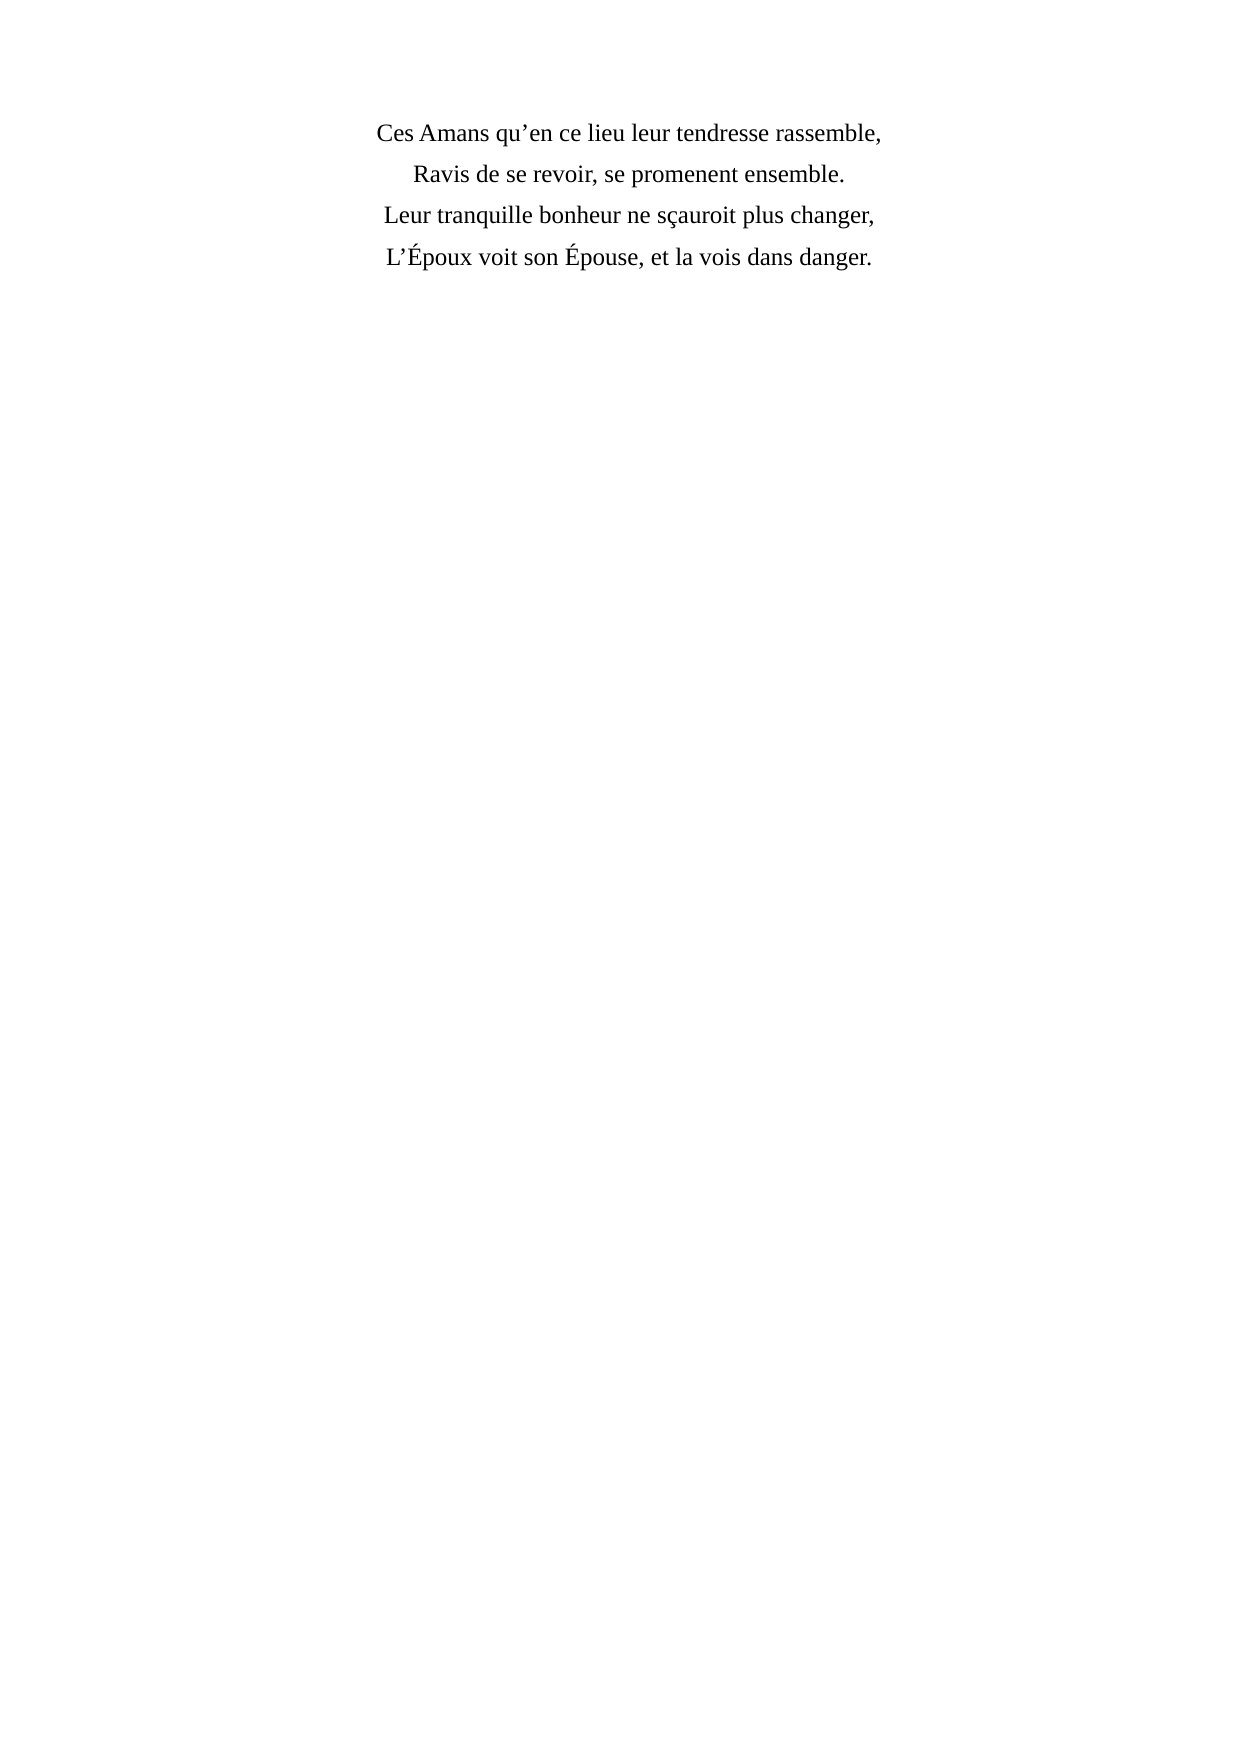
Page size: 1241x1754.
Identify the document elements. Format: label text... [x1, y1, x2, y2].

text Leur tranquille bonheur ne sçauroit plus changer, [118, 201, 1122, 229]
text Ces Amans qu’en ce lieu leur tendresse rassemble, [118, 118, 1122, 147]
text L’Époux voit son Épouse, et la vois dans danger. [118, 242, 1122, 271]
text Ravis de se revoir, se promenent ensemble. [118, 159, 1122, 188]
